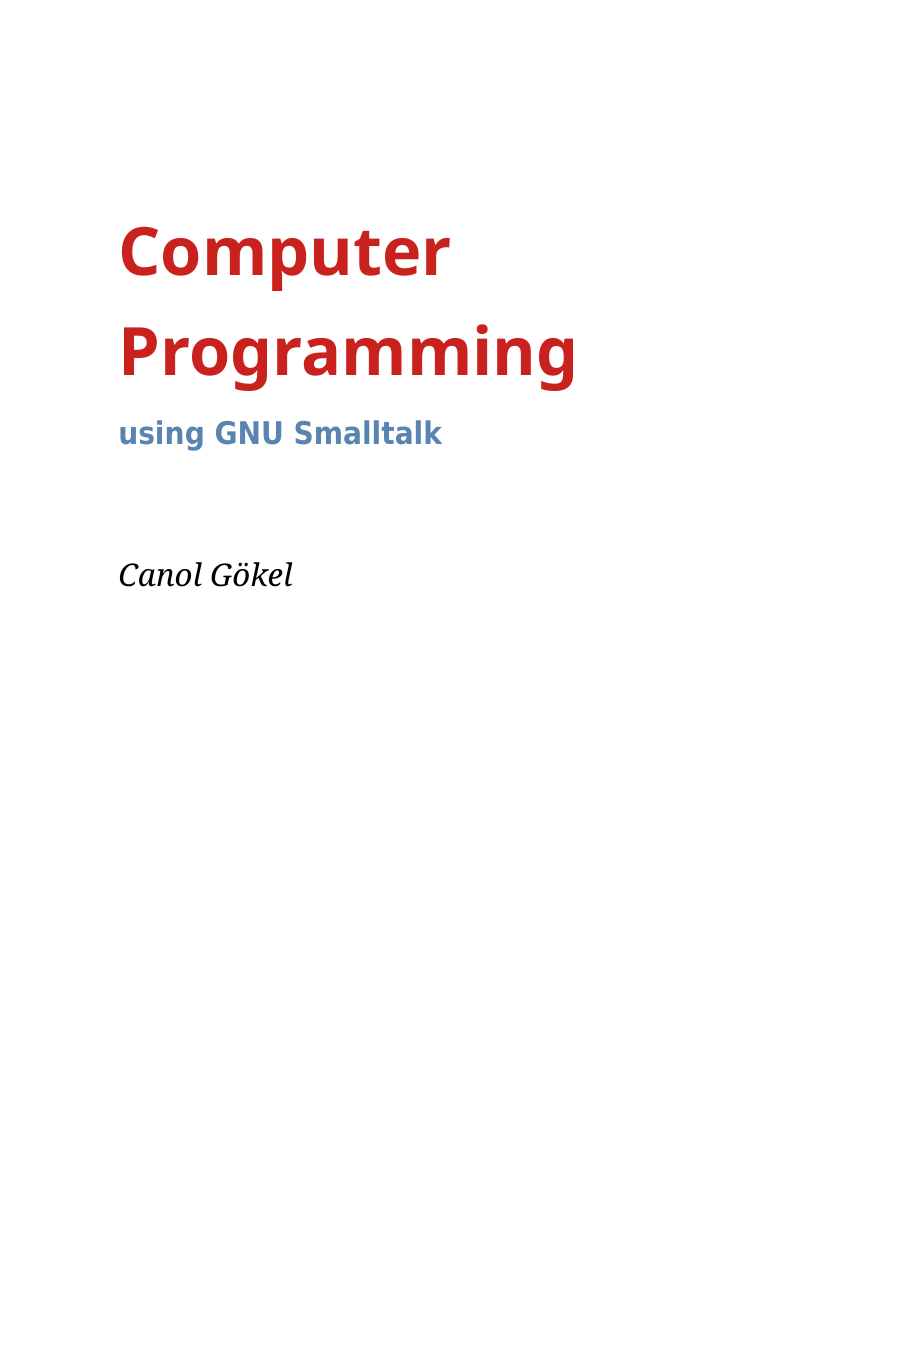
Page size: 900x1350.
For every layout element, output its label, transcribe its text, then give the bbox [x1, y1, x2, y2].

text using GNU Smalltalk [118, 416, 782, 452]
text Canol Gökel [118, 553, 782, 596]
text Computer Programming [118, 204, 782, 395]
